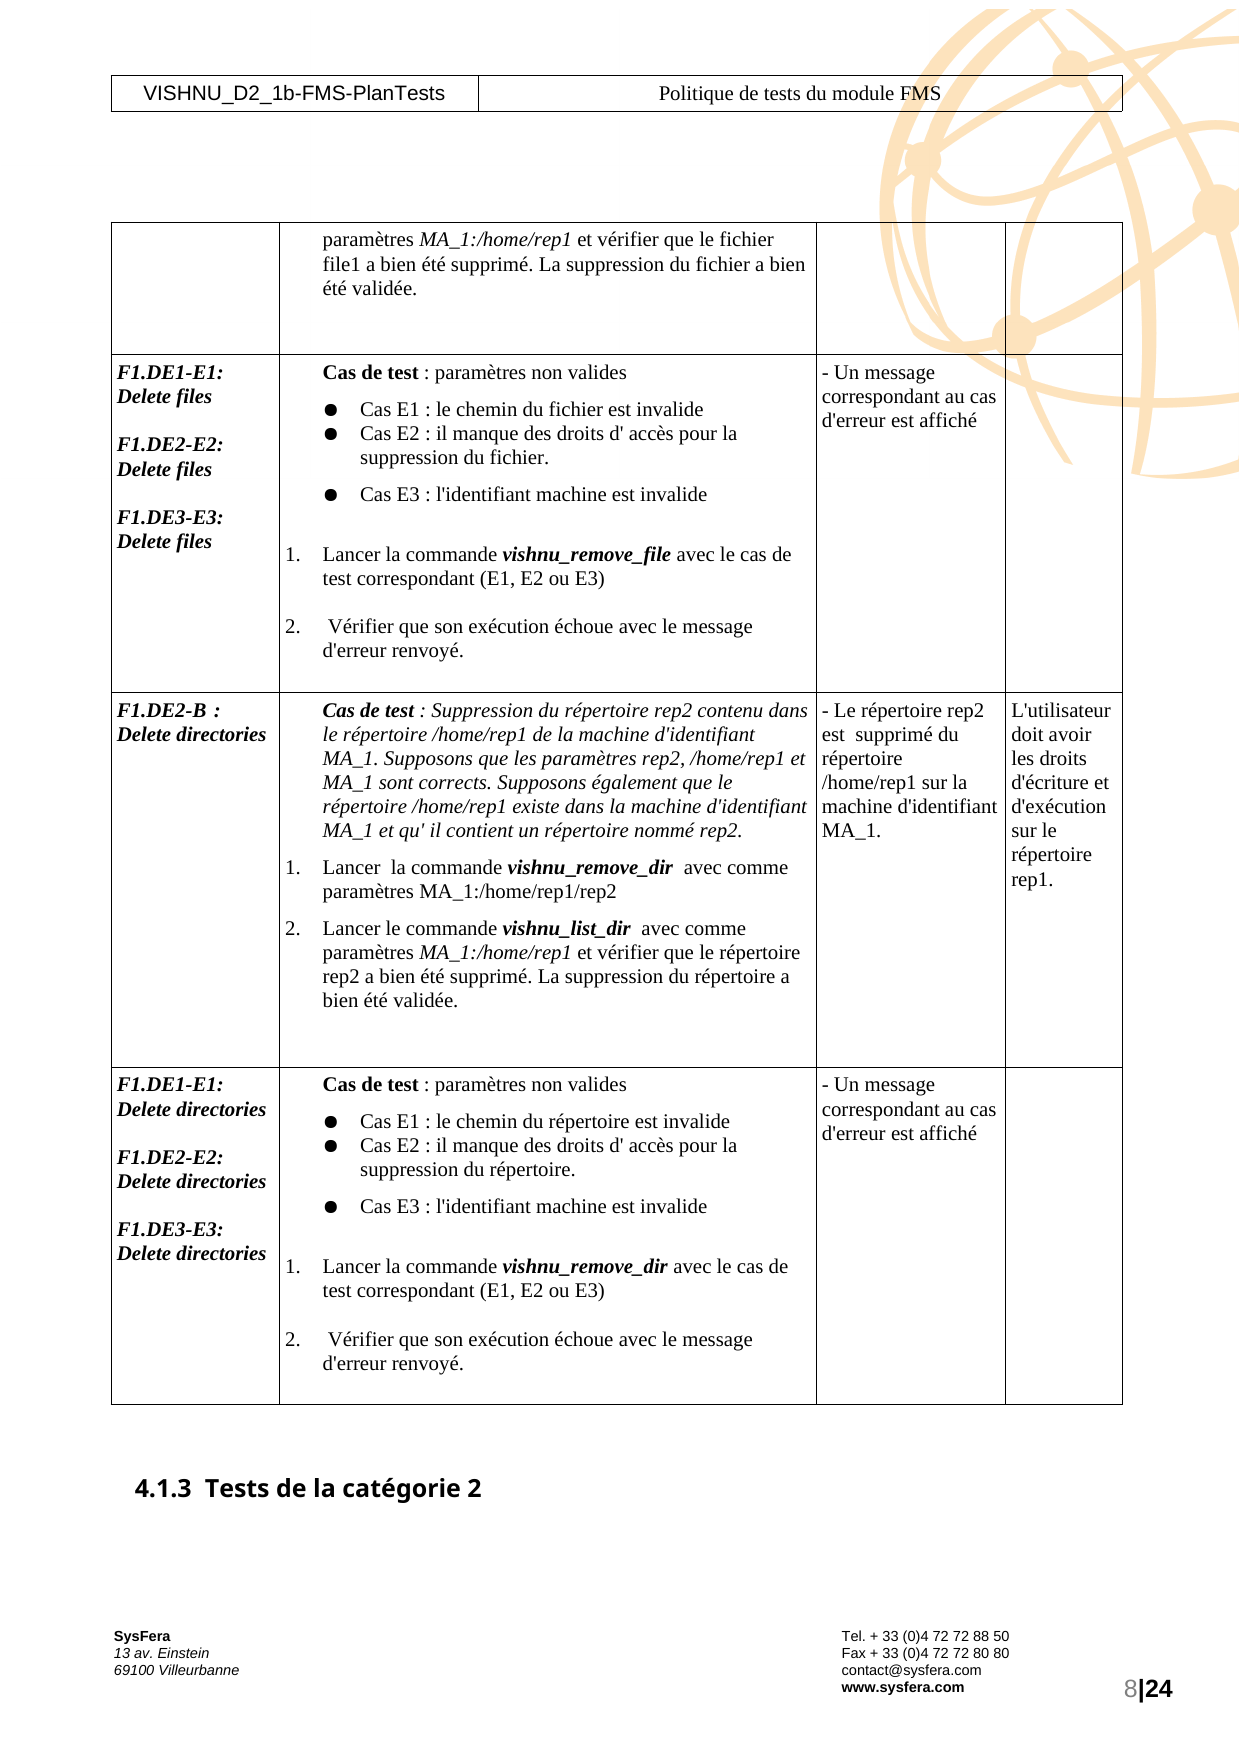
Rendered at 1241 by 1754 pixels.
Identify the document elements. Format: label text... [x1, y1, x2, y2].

picture [280, 223, 816, 354]
picture [1, 9, 1239, 479]
picture [280, 355, 816, 479]
table_cell F1.DE1-E1: Delete directories F1.DE2-E2: Delete directories F1.DE3-E3: Delete directories [112, 1068, 279, 1404]
table_cell L'utilisateur doit avoir les droits d'écriture et d'exécution sur le répertoire rep1. [1006, 693, 1122, 1067]
table_cell Cas de test : paramètres non valides Cas E1 : le chemin du répertoire est invalide Cas E2 : il manque des droits d' accès pour la suppression du répertoire. Cas E3 : l'identifiant machine est invalide Lancer la commande vishnu_remove_dir avec le cas de test correspondant (E1, E2 ou E3) Vérifier que son exécution échoue avec le message d'erreur renvoyé. [280, 1068, 816, 1404]
picture [1006, 223, 1122, 354]
table_cell - Un message correspondant au cas d'erreur est affiché [817, 1068, 1005, 1404]
picture [112, 223, 279, 354]
table_cell - Le répertoire rep2 est supprimé du répertoire /home/rep1 sur la machine d'identifiant MA_1. [817, 693, 1005, 1067]
picture [817, 223, 1005, 354]
picture [817, 355, 1005, 479]
table_cell - Un message correspondant au cas d'erreur est affiché [817, 481, 1005, 692]
table_cell [1006, 481, 1122, 692]
table_cell Cas de test : paramètres non valides Cas E1 : le chemin du fichier est invalide Cas E2 : il manque des droits d' accès pour la suppression du fichier. Cas E3 : l'identifiant machine est invalide Lancer la commande vishnu_remove_file avec le cas de test correspondant (E1, E2 ou E3) Vérifier que son exécution échoue avec le message d'erreur renvoyé. [280, 481, 816, 692]
table_cell Cas de test : Suppression du répertoire rep2 contenu dans le répertoire /home/rep1 de la machine d'identifiant MA_1. Supposons que les paramètres rep2, /home/rep1 et MA_1 sont corrects. Supposons également que le répertoire /home/rep1 existe dans la machine d'identifiant MA_1 et qu' il contient un répertoire nommé rep2. Lancer la commande vishnu_remove_dir avec comme paramètres MA_1:/home/rep1/rep2 Lancer le commande vishnu_list_dir avec comme paramètres MA_1:/home/rep1 et vérifier que le répertoire rep2 a bien été supprimé. La suppression du répertoire a bien été validée. [280, 693, 816, 1067]
table_cell F1.DE2-B : Delete directories [112, 693, 279, 1067]
subtitle Tests de la catégorie 2 [134, 1471, 1122, 1505]
picture [1006, 355, 1122, 479]
table_cell F1.DE1-E1: Delete files F1.DE2-E2: Delete files F1.DE3-E3: Delete files [112, 481, 279, 692]
picture [112, 355, 279, 479]
table_cell [1006, 1068, 1122, 1404]
